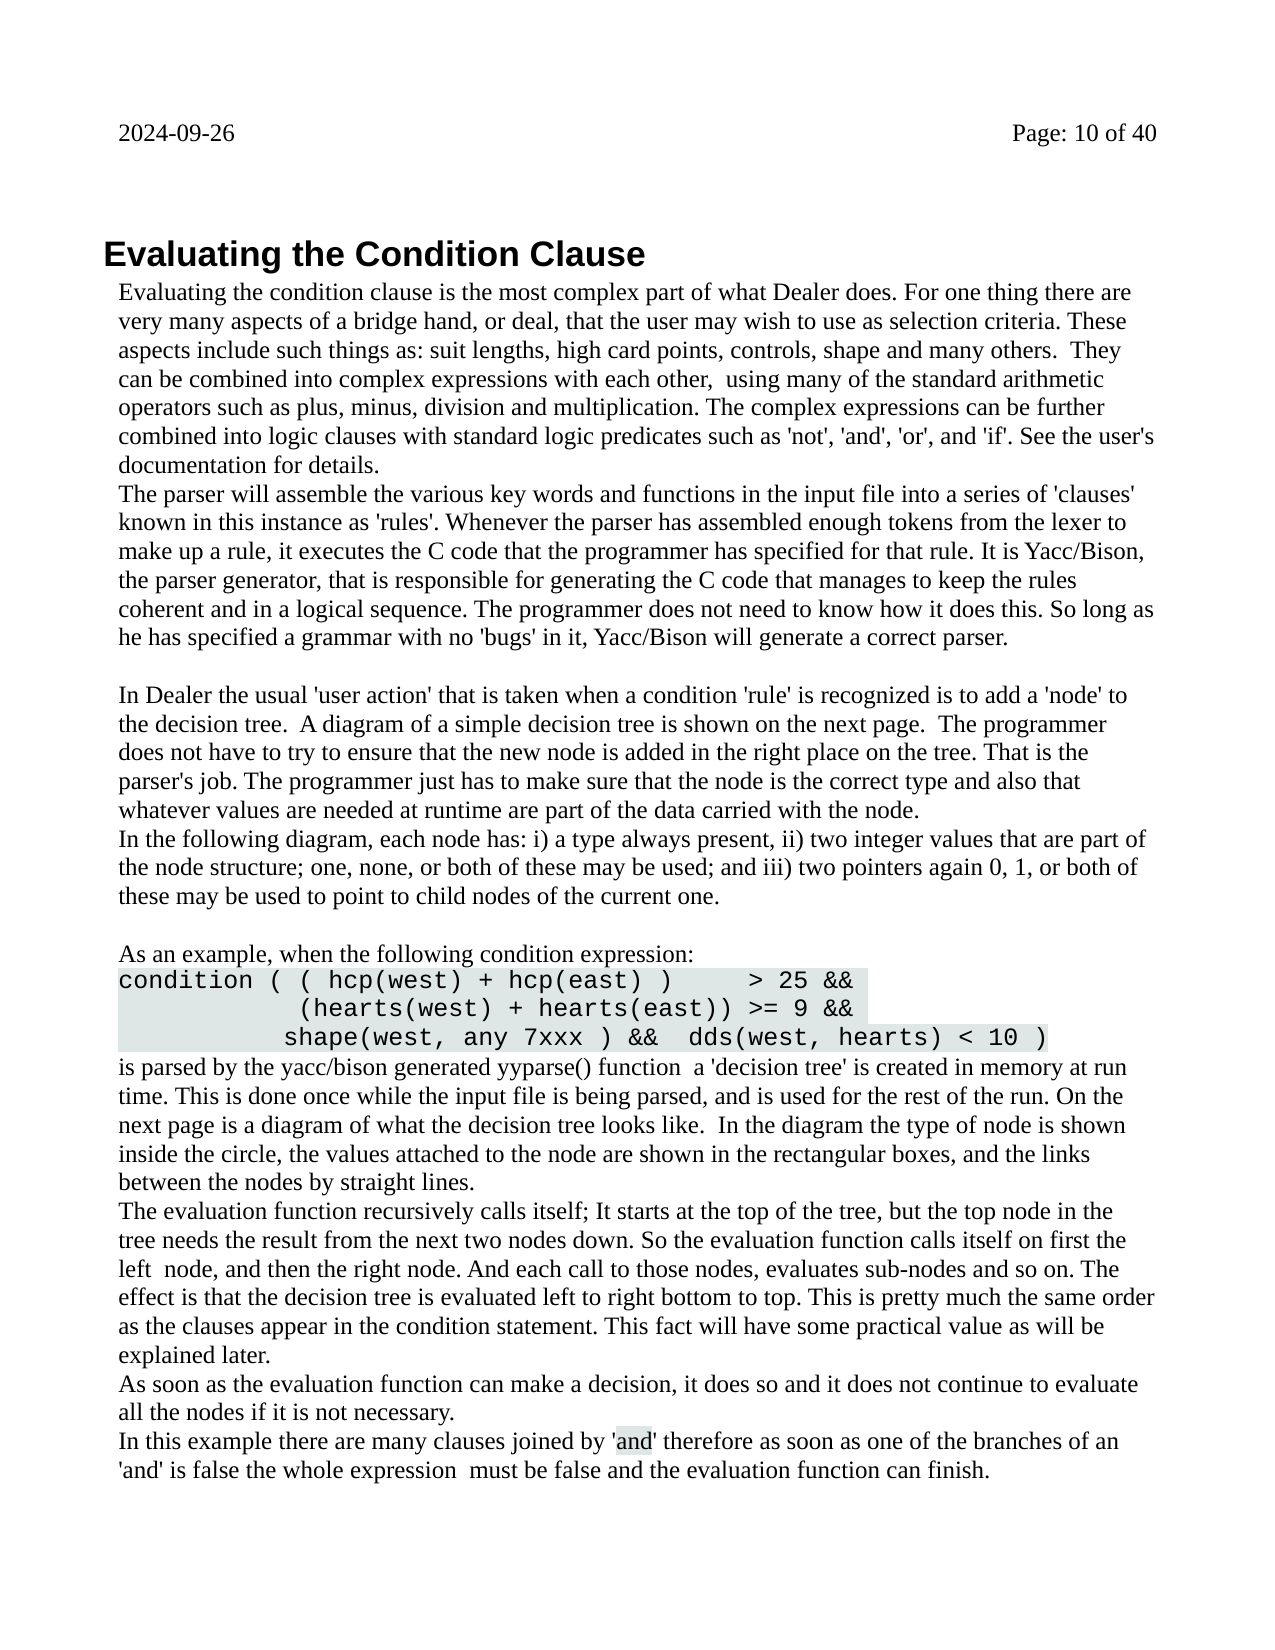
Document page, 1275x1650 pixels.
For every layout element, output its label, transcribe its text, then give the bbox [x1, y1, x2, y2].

text The parser will assemble the various key words and functions in the input file into a series of 'clauses' known in this instance as 'rules'. Whenever the parser has assembled enough tokens from the lexer to make up a rule, it executes the C code that the programmer has specified for that rule. It is Yacc/Bison, the parser generator, that is responsible for generating the C code that manages to keep the rules coherent and in a logical sequence. The programmer does not need to know how it does this. So long as he has specified a grammar with no 'bugs' in it, Yacc/Bison will generate a correct parser. [118, 479, 1157, 651]
text is parsed by the yacc/bison generated yyparse() function a 'decision tree' is created in memory at run time. This is done once while the input file is being parsed, and is used for the rest of the run. On the next page is a diagram of what the decision tree looks like. In the diagram the type of node is shown inside the circle, the values attached to the node are shown in the rectangular boxes, and the links between the nodes by straight lines. [118, 1052, 1157, 1196]
text (hearts(west) + hearts(east)) >= 9 && [118, 996, 1157, 1024]
text Evaluating the condition clause is the most complex part of what Dealer does. For one thing there are very many aspects of a bridge hand, or deal, that the user may wish to use as selection criteria. These aspects include such things as: suit lengths, high card points, controls, shape and many others. They can be combined into complex expressions with each other, using many of the standard arithmetic operators such as plus, minus, division and multiplication. The complex expressions can be further combined into logic clauses with standard logic predicates such as 'not', 'and', 'or', and 'if'. See the user's documentation for details. [118, 277, 1157, 479]
text shape(west, any 7xxx ) && dds(west, hearts) < 10 ) [118, 1024, 1157, 1052]
text condition ( ( hcp(west) + hcp(east) ) > 25 && [118, 967, 1157, 996]
text In Dealer the usual 'user action' that is taken when a condition 'rule' is recognized is to add a 'node' to the decision tree. A diagram of a simple decision tree is shown on the next page. The programmer does not have to try to ensure that the new node is added in the right place on the tree. That is the parser's job. The programmer just has to make sure that the node is the correct type and also that whatever values are needed at runtime are part of the data carried with the node. [118, 680, 1157, 824]
text In this example there are many clauses joined by 'and' therefore as soon as one of the branches of an 'and' is false the whole expression must be false and the evaluation function can finish. [118, 1426, 1157, 1484]
text As soon as the evaluation function can make a decision, it does so and it does not continue to evaluate all the nodes if it is not necessary. [118, 1369, 1157, 1426]
text As an example, when the following condition expression: [118, 939, 1157, 967]
text In the following diagram, each node has: i) a type always present, ii) two integer values that are part of the node structure; one, none, or both of these may be used; and iii) two pointers again 0, 1, or both of these may be used to point to child nodes of the current one. [118, 824, 1157, 910]
text The evaluation function recursively calls itself; It starts at the top of the tree, but the top node in the tree needs the result from the next two nodes down. So the evaluation function calls itself on first the left node, and then the right node. And each call to those nodes, evaluates sub-nodes and so on. The effect is that the decision tree is evaluated left to right bottom to top. This is pretty much the same order as the clauses appear in the condition statement. This fact will have some practical value as will be explained later. [118, 1196, 1157, 1369]
subtitle Evaluating the Condition Clause [103, 234, 1157, 274]
